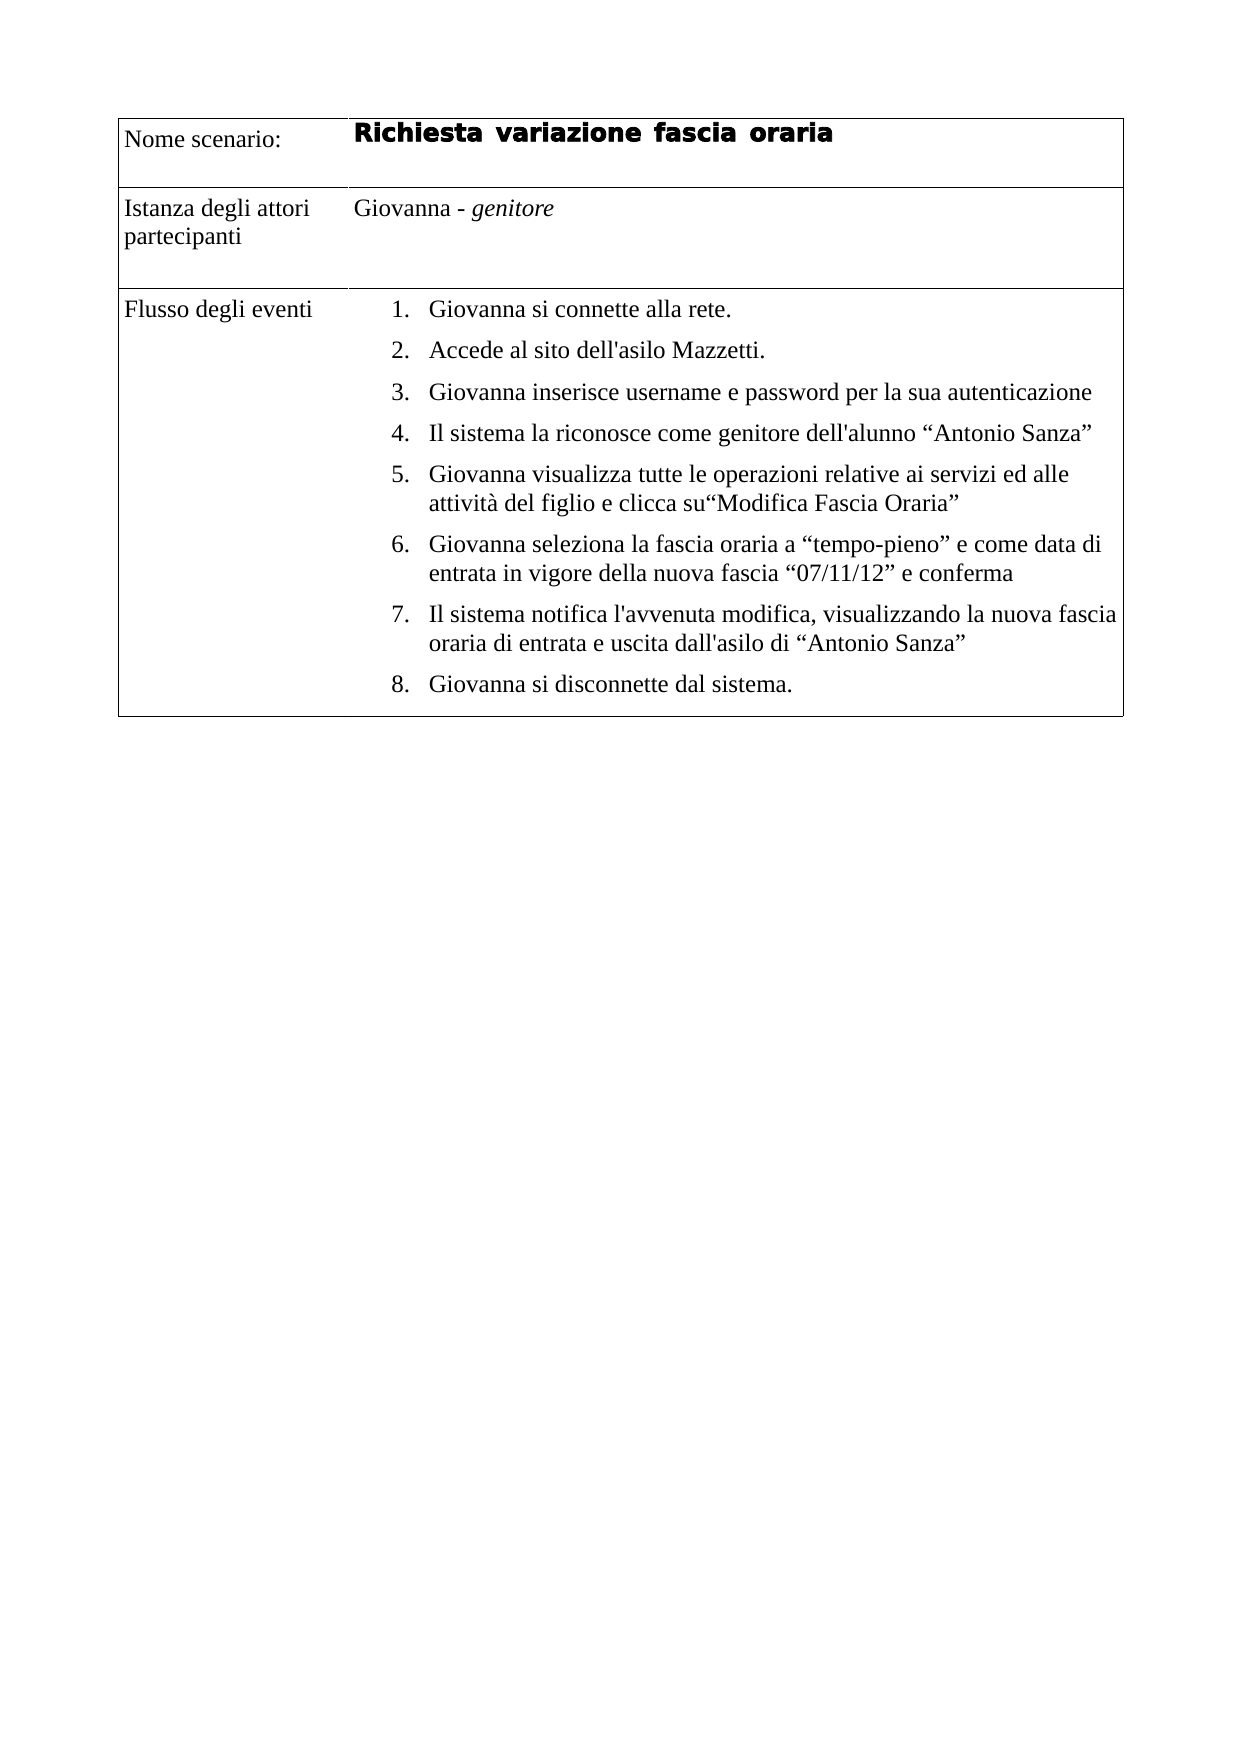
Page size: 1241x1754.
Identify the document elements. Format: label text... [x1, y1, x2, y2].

table_cell Flusso degli eventi [119, 289, 348, 716]
table_header Nome scenario: [119, 119, 348, 187]
table_cell Istanza degli attori partecipanti [119, 188, 348, 288]
table_cell Giovanna - genitore [349, 188, 1123, 288]
table_cell Giovanna si connette alla rete. Accede al sito dell'asilo Mazzetti. Giovanna inserisce username e password per la sua autenticazione Il sistema la riconosce come genitore dell'alunno “Antonio Sanza” Giovanna visualizza tutte le operazioni relative ai servizi ed alle attività del figlio e clicca su“Modifica Fascia Oraria” Giovanna seleziona la fascia oraria a “tempo-pieno” e come data di entrata in vigore della nuova fascia “07/11/12” e conferma Il sistema notifica l'avvenuta modifica, visualizzando la nuova fascia oraria di entrata e uscita dall'asilo di “Antonio Sanza” Giovanna si disconnette dal sistema. [349, 289, 1123, 716]
table_header Richiesta variazione fascia oraria [349, 119, 1123, 187]
